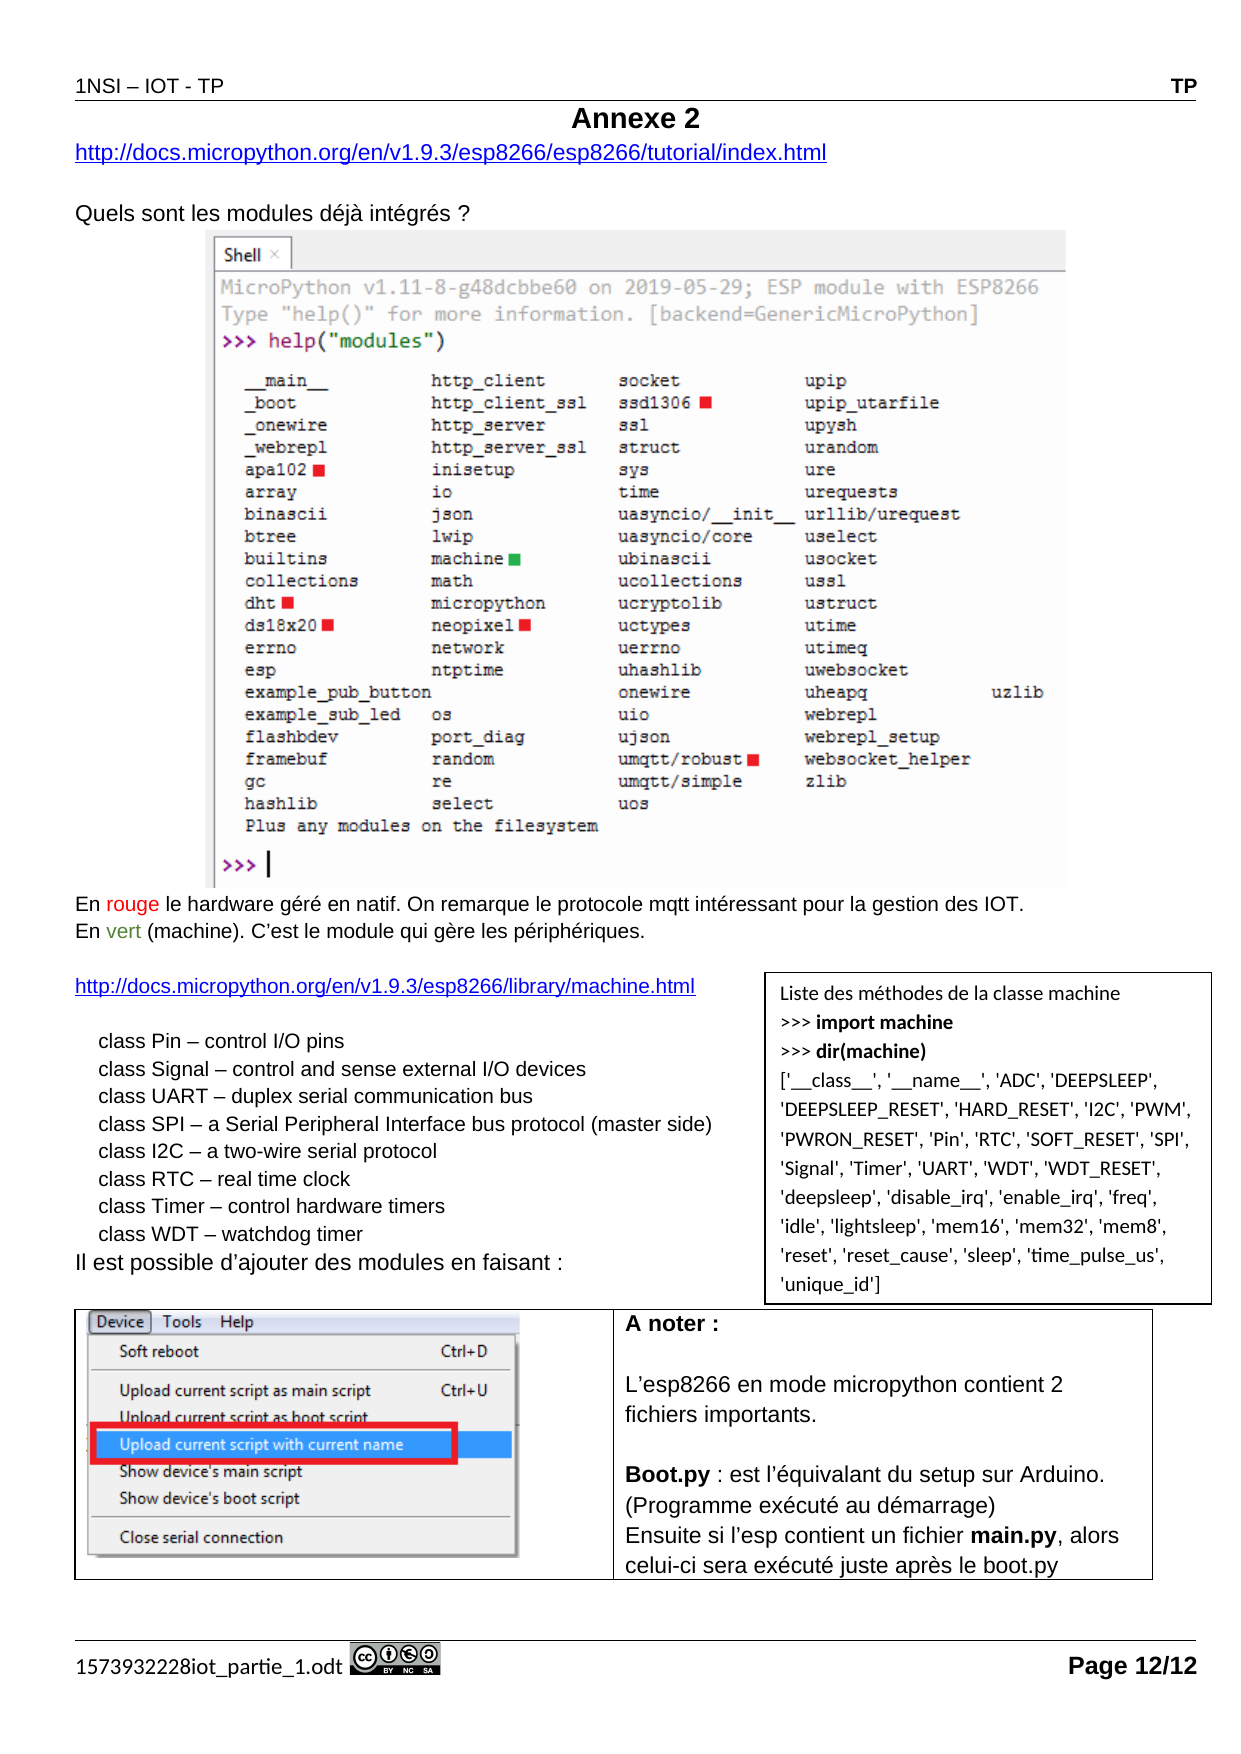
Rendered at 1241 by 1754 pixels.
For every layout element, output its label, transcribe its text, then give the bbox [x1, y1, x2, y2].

text class UART – duplex serial communication bus [75, 1084, 764, 1108]
text Liste des méthodes de la classe machine [780, 980, 1197, 1005]
text En rouge le hardware géré en natif. On remarque le protocole mqtt intéressant pour la gestion des IOT. [75, 891, 1196, 915]
text class SPI – a Serial Peripheral Interface bus protocol (master side) [75, 1111, 764, 1135]
text class Timer – control hardware timers [75, 1194, 764, 1218]
text Annexe 2 [75, 101, 1196, 134]
text ['__class__', '__name__', 'ADC', 'DEEPSLEEP', 'DEEPSLEEP_RESET', 'HARD_RESET', 'I2C', 'PWM', 'PWRON_RESET', 'Pin', 'RTC', 'SOFT_RESET', 'SPI', 'Signal', 'Timer', 'UART', 'WDT', 'WDT_RESET', 'deepsleep', 'disable_irq', 'enable_irq', 'freq', 'idle', 'lightsleep', 'mem16', 'mem32', 'mem8', 'reset', 'reset_cause', 'sleep', 'time_pulse_us', 'unique_id'] [780, 1067, 1197, 1297]
table_header A noter : L’esp8266 en mode micropython contient 2 fichiers importants. Boot.py : est l’équivalant du setup sur Arduino. (Programme exécuté au démarrage) Ensuite si l’esp contient un fichier main.py, alors celui-ci sera exécuté juste après le boot.py [614, 1310, 1152, 1578]
text class Signal – control and sense external I/O devices [75, 1056, 764, 1080]
picture [86, 1310, 520, 1558]
text Quels sont les modules déjà intégrés ? [75, 200, 1196, 226]
text class RTC – real time clock [75, 1166, 764, 1190]
picture [349, 1642, 441, 1675]
text Il est possible d’ajouter des modules en faisant : [75, 1249, 764, 1275]
text class I2C – a two-wire serial protocol [75, 1139, 764, 1163]
text class Pin – control I/O pins [75, 1029, 764, 1053]
text http://docs.micropython.org/en/v1.9.3/esp8266/library/machine.html [75, 974, 764, 998]
table_header [76, 1310, 613, 1578]
text http://docs.micropython.org/en/v1.9.3/esp8266/esp8266/tutorial/index.html [75, 139, 1196, 166]
text >>> dir(machine) [780, 1038, 1197, 1064]
text >>> import machine [780, 1009, 1197, 1034]
text class WDT – watchdog timer [75, 1221, 764, 1245]
text En vert (machine). C’est le module qui gère les périphériques. [75, 919, 1196, 943]
picture [205, 230, 1066, 888]
